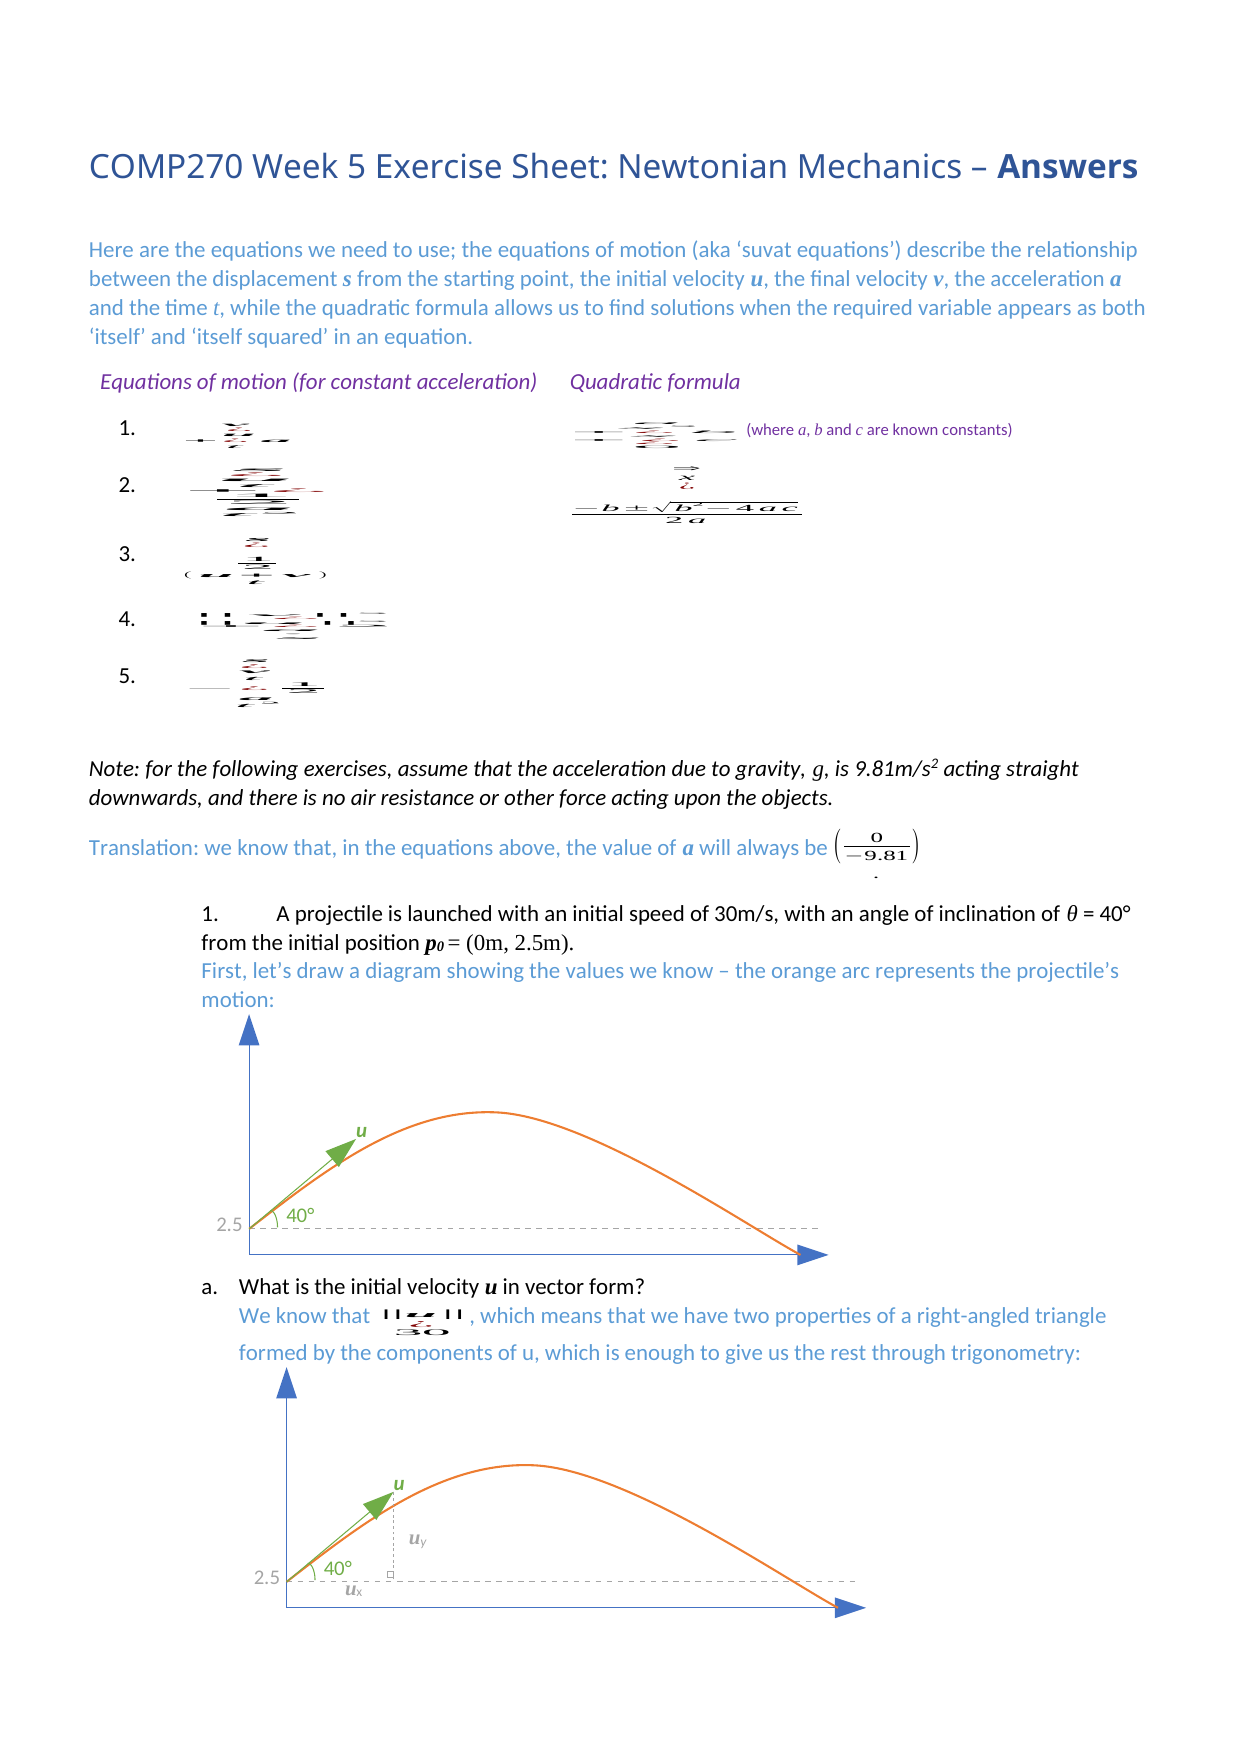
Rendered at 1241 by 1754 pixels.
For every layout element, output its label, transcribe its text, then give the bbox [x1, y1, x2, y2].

text Note: for the following exercises, assume that the acceleration due to gravity, g, is 9.81m/s­2 acting straight downwards, and there is no air resistance or other force acting upon the objects. [89, 754, 1152, 811]
table_header Equations of motion (for constant acceleration) [89, 368, 558, 754]
text Translation: we know that, in the equations above, the value of a will always be [89, 829, 1152, 881]
list What is the initial velocity u in vector form? We know that , which means that we have two properties of a right-angled triangle formed by the components of u, which is enough to give us the rest through trigonometry: [201, 1272, 1152, 1608]
subtitle COMP270 Week 5 Exercise Sheet: Newtonian Mechanics – Answers [89, 143, 1152, 188]
text Here are the equations we need to use; the equations of motion (aka ‘suvat equations’) describe the relationship between the displacement s from the starting point, the initial velocity u, the final velocity v, the acceleration a and the time t, while the quadratic formula allows us to find solutions when the required variable appears as both ‘itself’ and ‘itself squared’ in an equation. [89, 235, 1152, 350]
list A projectile is launched with an initial speed of 30m/s, with an angle of inclination of θ = 40° from the initial position p0 = (0m, 2.5m). First, let’s draw a diagram showing the values we know – the orange arc represents the projectile’s motion: [201, 899, 1152, 1255]
table_header Quadratic formula (where a, b and c are known constants) [558, 368, 1028, 754]
